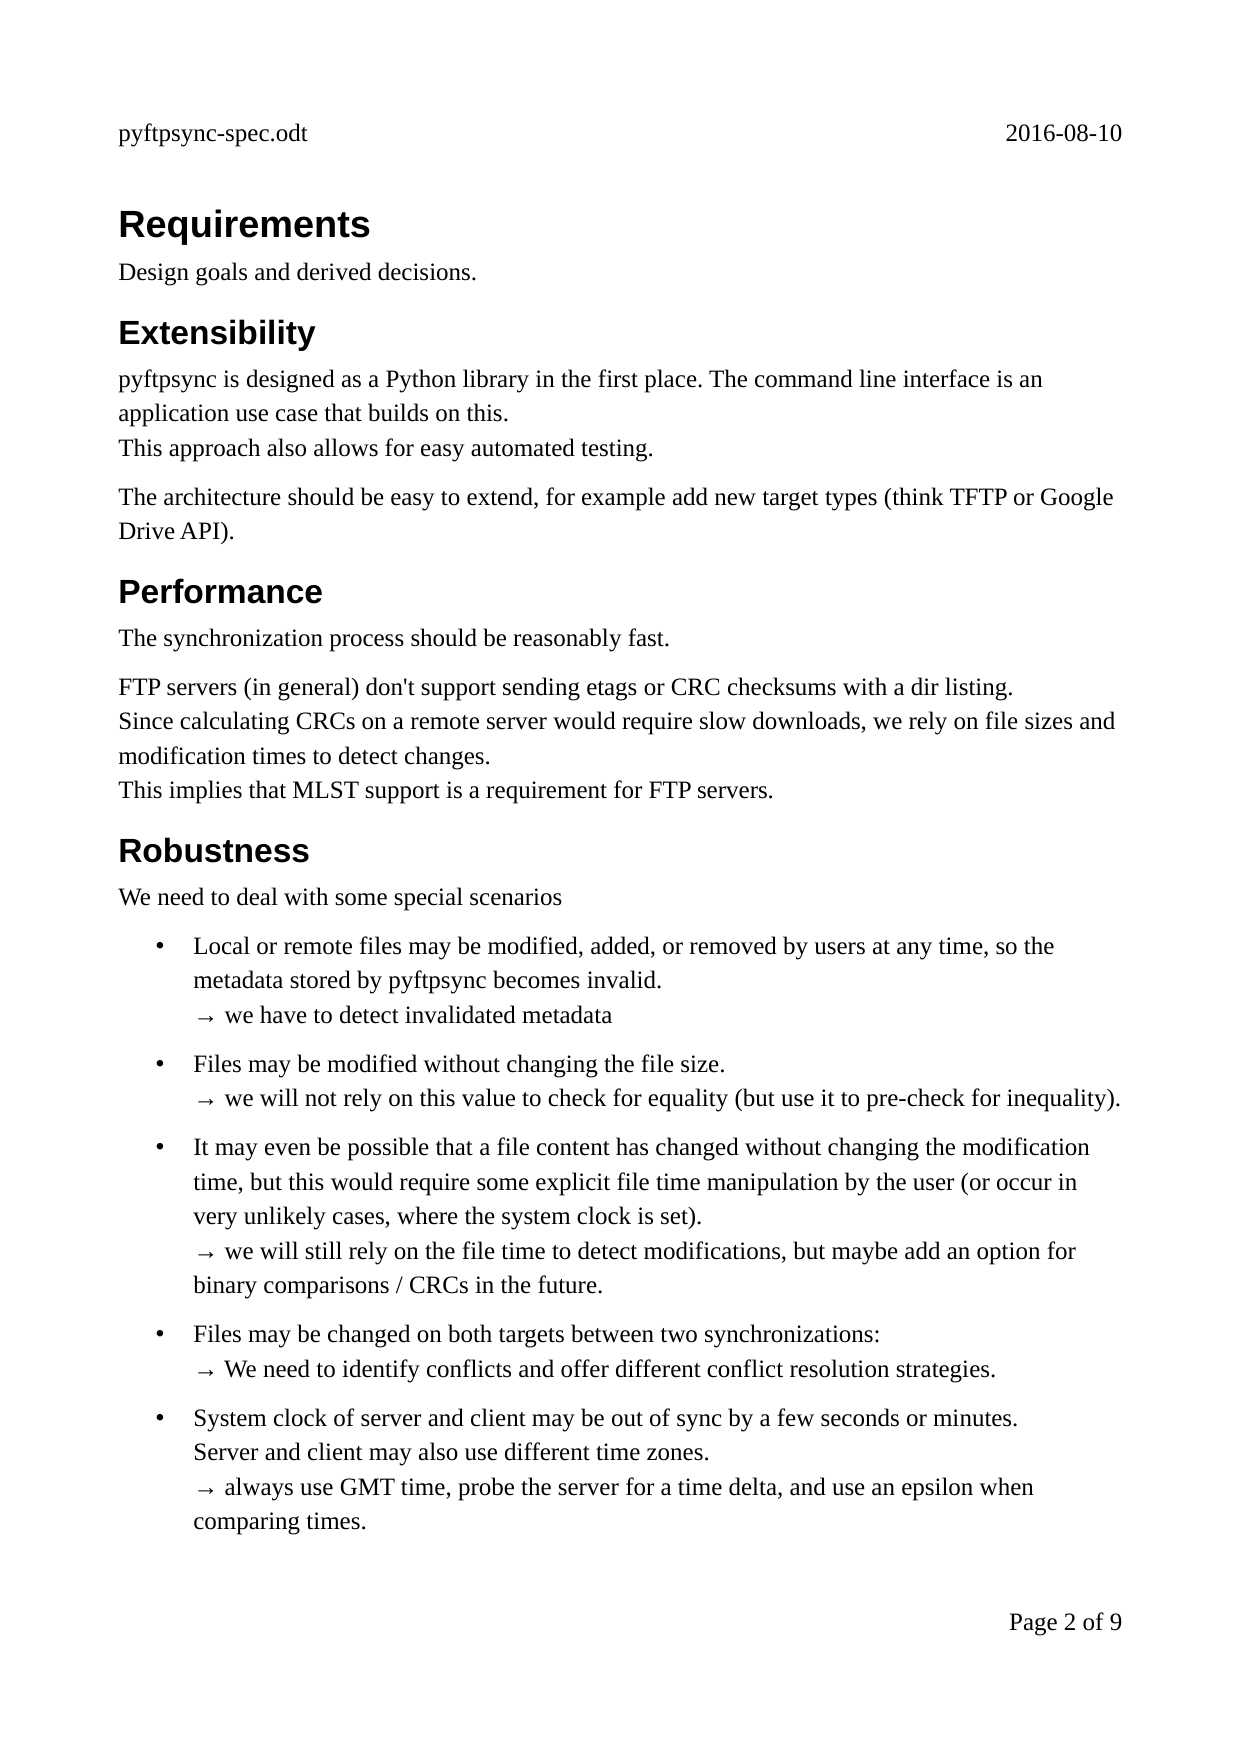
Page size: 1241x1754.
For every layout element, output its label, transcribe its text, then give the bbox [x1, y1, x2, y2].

text Design goals and derived decisions. [118, 257, 1122, 286]
text We need to deal with some special scenarios [118, 882, 1122, 911]
list Files may be changed on both targets between two synchronizations: → We need to identify conflicts and offer different conflict resolution strategies. [156, 1319, 1122, 1383]
subtitle Performance [118, 572, 1122, 610]
list System clock of server and client may be out of sync by a few seconds or minutes. Server and client may also use different time zones. → always use GMT time, probe the server for a time delta, and use an epsilon when comparing times. [156, 1403, 1122, 1535]
text pyftpsync is designed as a Python library in the first place. The command line interface is an application use case that builds on this. This approach also allows for easy automated testing. [118, 364, 1122, 462]
list Files may be modified without changing the file size. → we will not rely on this value to check for equality (but use it to pre-check for inequality). [156, 1049, 1122, 1112]
subtitle Requirements [118, 201, 1122, 245]
subtitle Extensibility [118, 313, 1122, 351]
list It may even be possible that a file content has changed without changing the modification time, but this would require some explicit file time manipulation by the user (or occur in very unlikely cases, where the system clock is set). → we will still rely on the file time to detect modifications, but maybe add an option for binary comparisons / CRCs in the future. [156, 1132, 1122, 1299]
subtitle Robustness [118, 831, 1122, 869]
text FTP servers (in general) don't support sending etags or CRC checksums with a dir listing. Since calculating CRCs on a remote server would require slow downloads, we rely on file sizes and modification times to detect changes. This implies that MLST support is a requirement for FTP servers. [118, 672, 1122, 804]
text The architecture should be easy to extend, for example add new target types (think TFTP or Google Drive API). [118, 482, 1122, 545]
list Local or remote files may be modified, added, or removed by users at any time, so the metadata stored by pyftpsync becomes invalid. → we have to detect invalidated metadata [156, 931, 1122, 1029]
text The synchronization process should be reasonably fast. [118, 623, 1122, 652]
